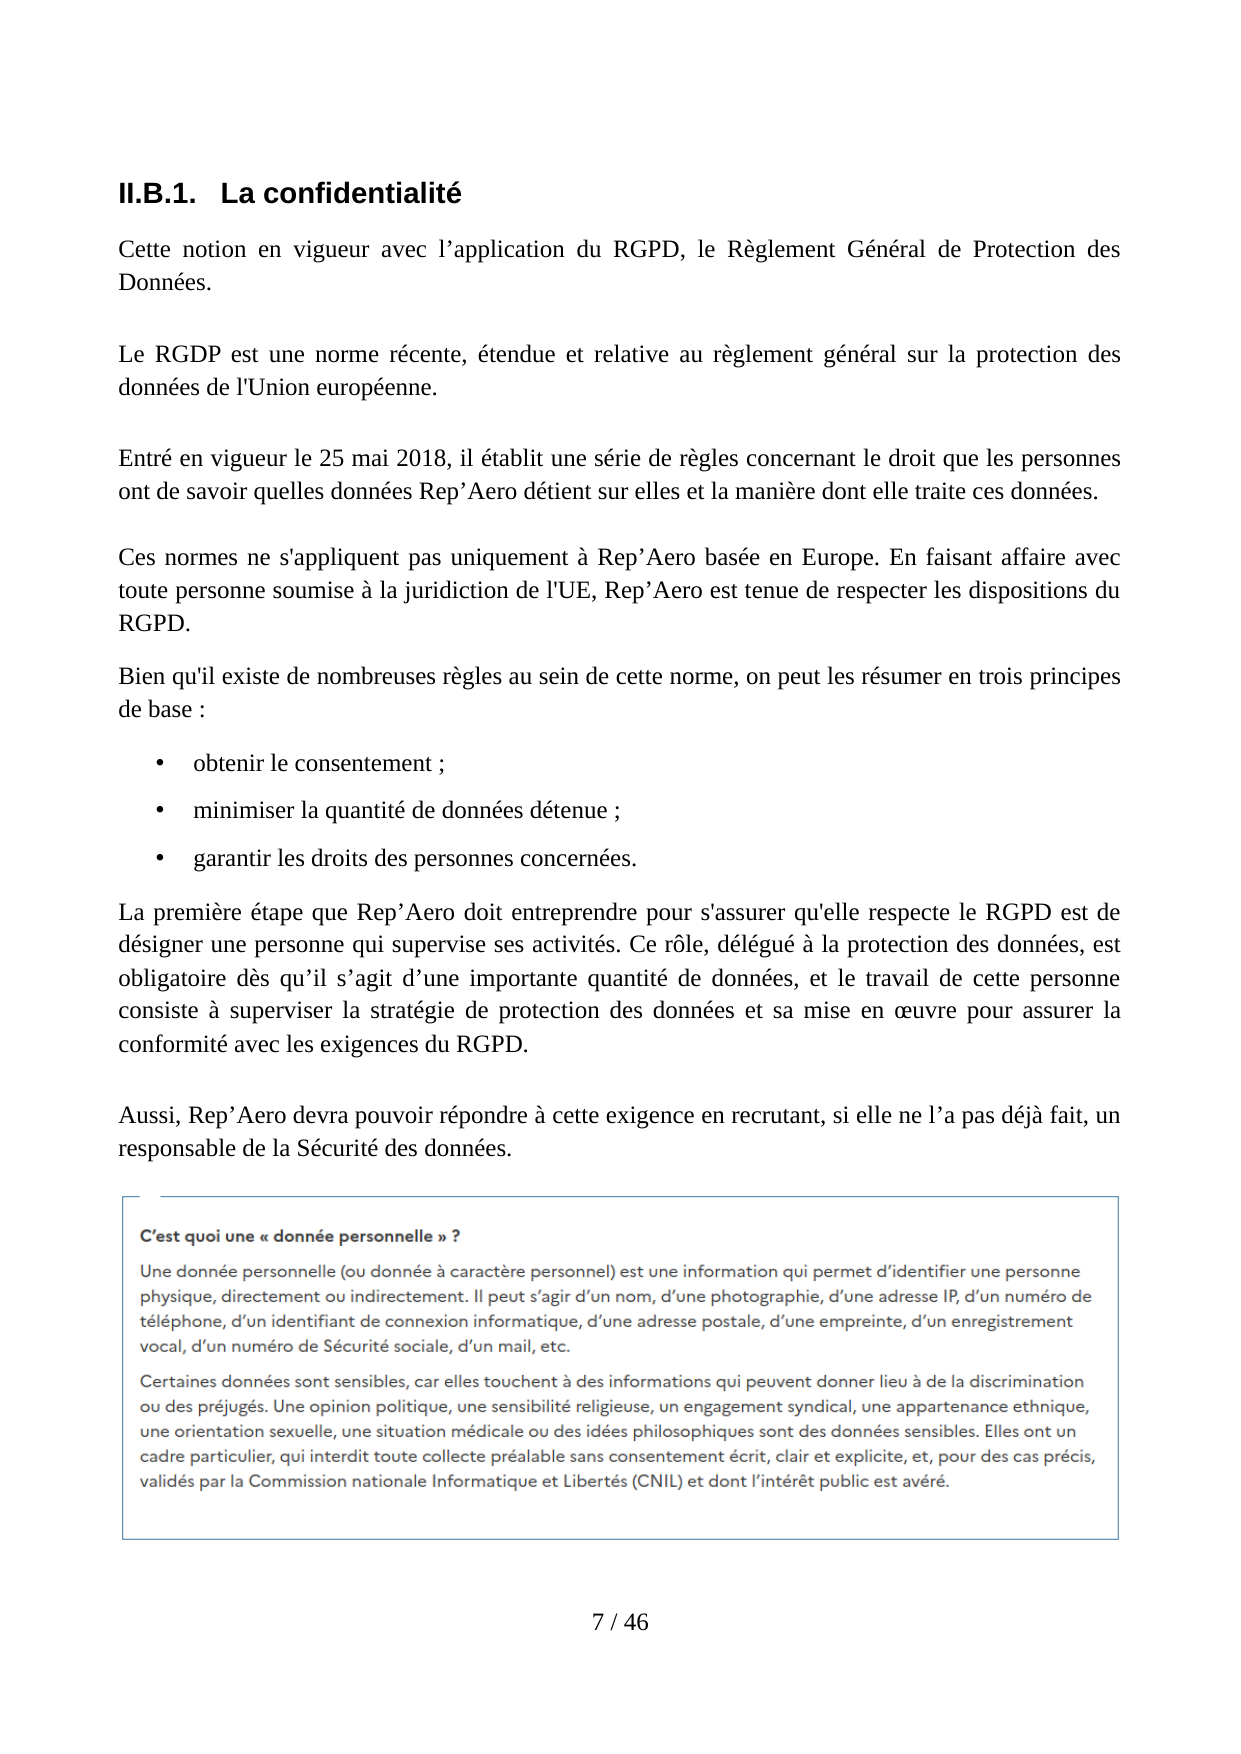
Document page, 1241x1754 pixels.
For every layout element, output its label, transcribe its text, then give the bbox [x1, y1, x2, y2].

text La première étape que Rep’Aero doit entreprendre pour s'assurer qu'elle respecte le RGPD est de désigner une personne qui supervise ses activités. Ce rôle, délégué à la protection des données, est obligatoire dès qu’il s’agit d’une importante quantité de données, et le travail de cette personne consiste à superviser la stratégie de protection des données et sa mise en œuvre pour assurer la conformité avec les exigences du RGPD. [118, 897, 1122, 1057]
text Cette notion en vigueur avec l’application du RGPD, le Règlement Général de Protection des Données. [118, 234, 1122, 296]
text Entré en vigueur le 25 mai 2018, il établit une série de règles concernant le droit que les personnes ont de savoir quelles données Rep’Aero détient sur elles et la manière dont elle traite ces données. [118, 443, 1122, 505]
subtitle La confidentialité [118, 176, 1122, 210]
text Bien qu'il existe de nombreuses règles au sein de cette norme, on peut les résumer en trois principes de base : [118, 661, 1122, 723]
text Le RGDP est une norme récente, étendue et relative au règlement général sur la protection des données de l'Union européenne. [118, 339, 1122, 401]
list obtenir le consentement ; [156, 748, 1122, 777]
list garantir les droits des personnes concernées. [156, 843, 1122, 872]
picture [118, 1192, 1123, 1544]
text Aussi, Rep’Aero devra pouvoir répondre à cette exigence en recrutant, si elle ne l’a pas déjà fait, un responsable de la Sécurité des données. [118, 1100, 1122, 1162]
text Ces normes ne s'appliquent pas uniquement à Rep’Aero basée en Europe. En faisant affaire avec toute personne soumise à la juridiction de l'UE, Rep’Aero est tenue de respecter les dispositions du RGPD. [118, 542, 1122, 636]
list minimiser la quantité de données détenue ; [156, 795, 1122, 824]
